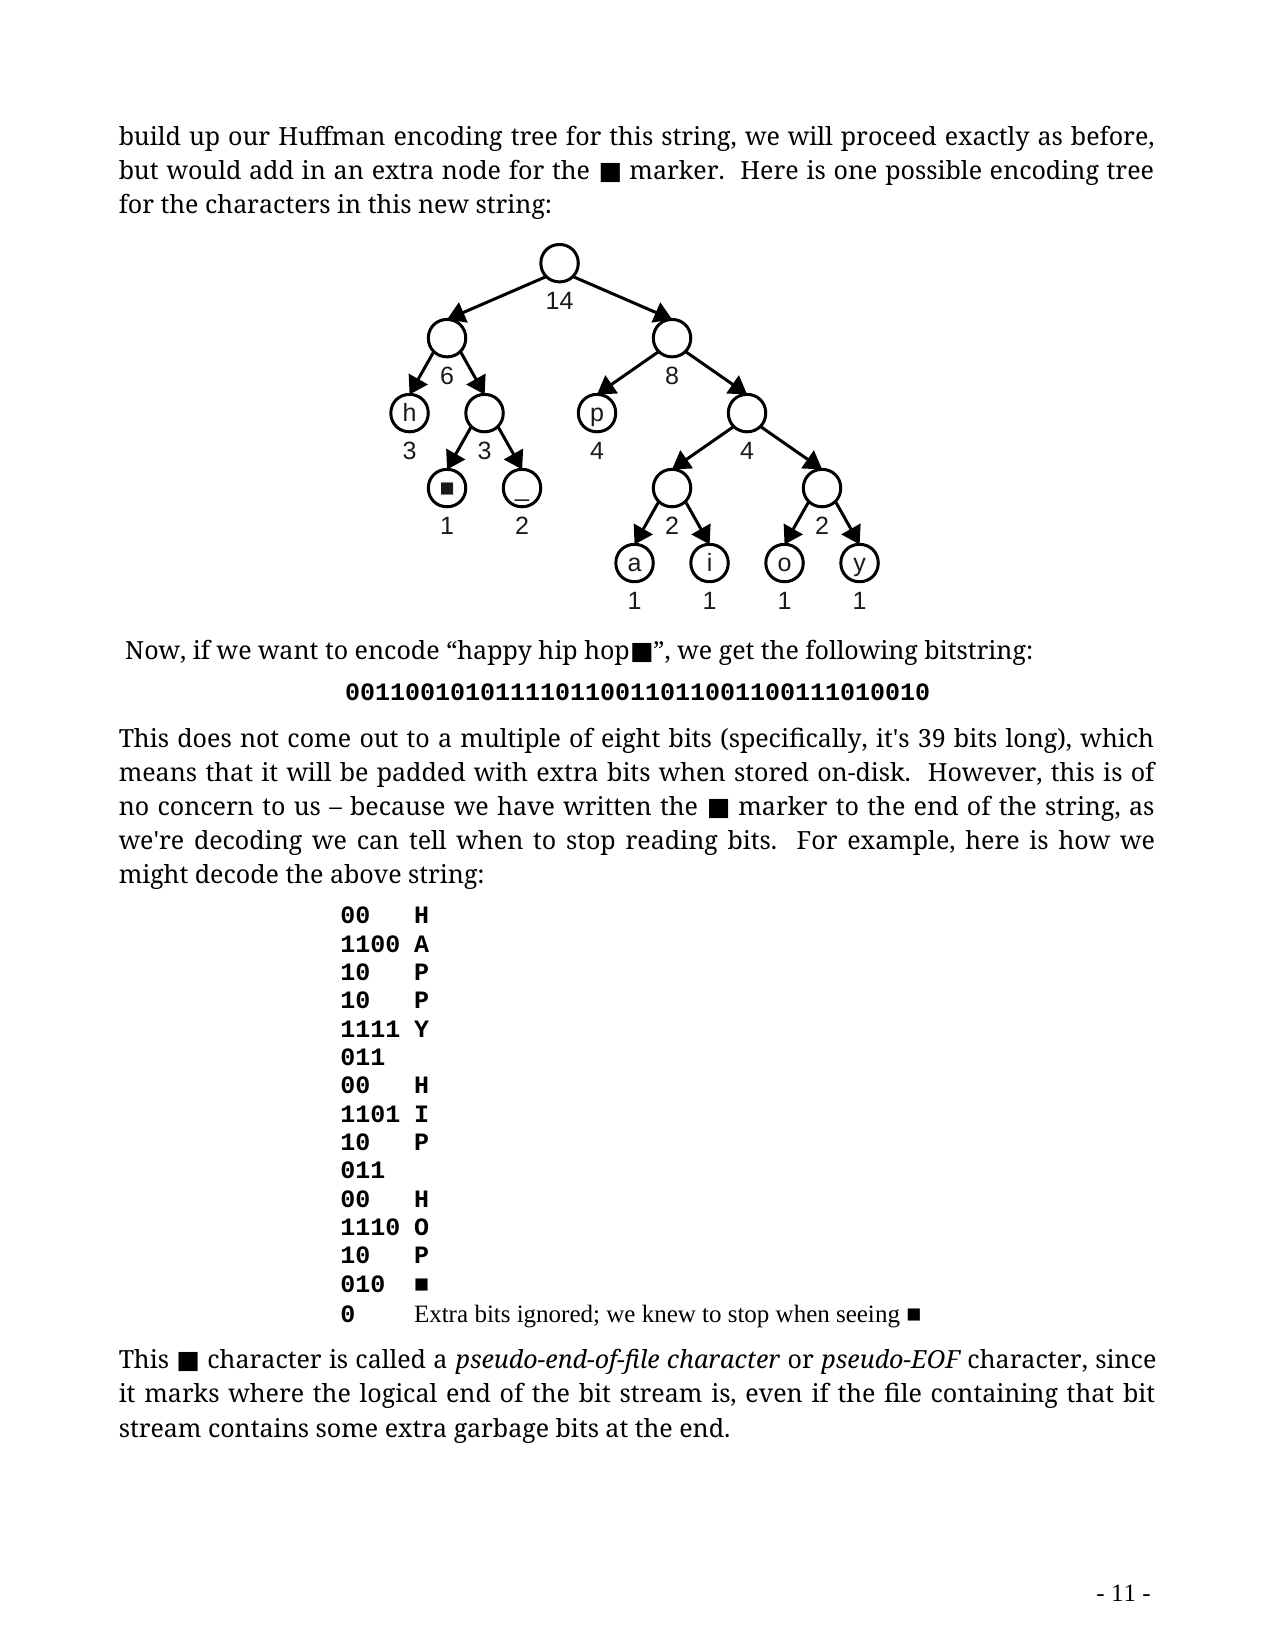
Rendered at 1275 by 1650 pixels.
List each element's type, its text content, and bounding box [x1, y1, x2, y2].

text 10 P [118, 988, 1156, 1016]
text This ■ character is called a pseudo-end-of-file character or pseudo-EOF character, since it marks where the logical end of the bit stream is, even if the file containing that bit stream contains some extra garbage bits at the end. [118, 1342, 1156, 1444]
text 010 ■ [118, 1271, 1156, 1300]
text 10 P [118, 1243, 1156, 1271]
text 1100 A [118, 931, 1156, 960]
text 1111 Y [118, 1016, 1156, 1045]
text 00 H [118, 1186, 1156, 1215]
text 00 H [118, 903, 1156, 931]
text Now, if we want to encode “happy hip hop■”, we get the following bitstring: [118, 633, 1156, 667]
text 1101 I [118, 1101, 1156, 1130]
text 011 [118, 1045, 1156, 1073]
text This does not come out to a multiple of eight bits (specifically, it's 39 bits long), which means that it will be padded with extra bits when stored on-disk. However, this is of no concern to us – because we have written the ■ marker to the end of the string, as we're decoding we can tell when to stop reading bits. For example, here is how we might decode the above string: [118, 720, 1156, 891]
text 10 P [118, 1130, 1156, 1158]
text build up our Huffman encoding tree for this string, we will proceed exactly as before, but would add in an extra node for the ■ marker. Here is one possible encoding tree for the characters in this new string: [118, 118, 1156, 221]
text 0 Extra bits ignored; we knew to stop when seeing ■ [118, 1300, 1156, 1329]
text 011 [118, 1158, 1156, 1186]
text 00 H [118, 1073, 1156, 1101]
text 001100101011110110011011001100111010010 [118, 679, 1156, 708]
text 10 P [118, 960, 1156, 988]
text 1110 O [118, 1215, 1156, 1243]
